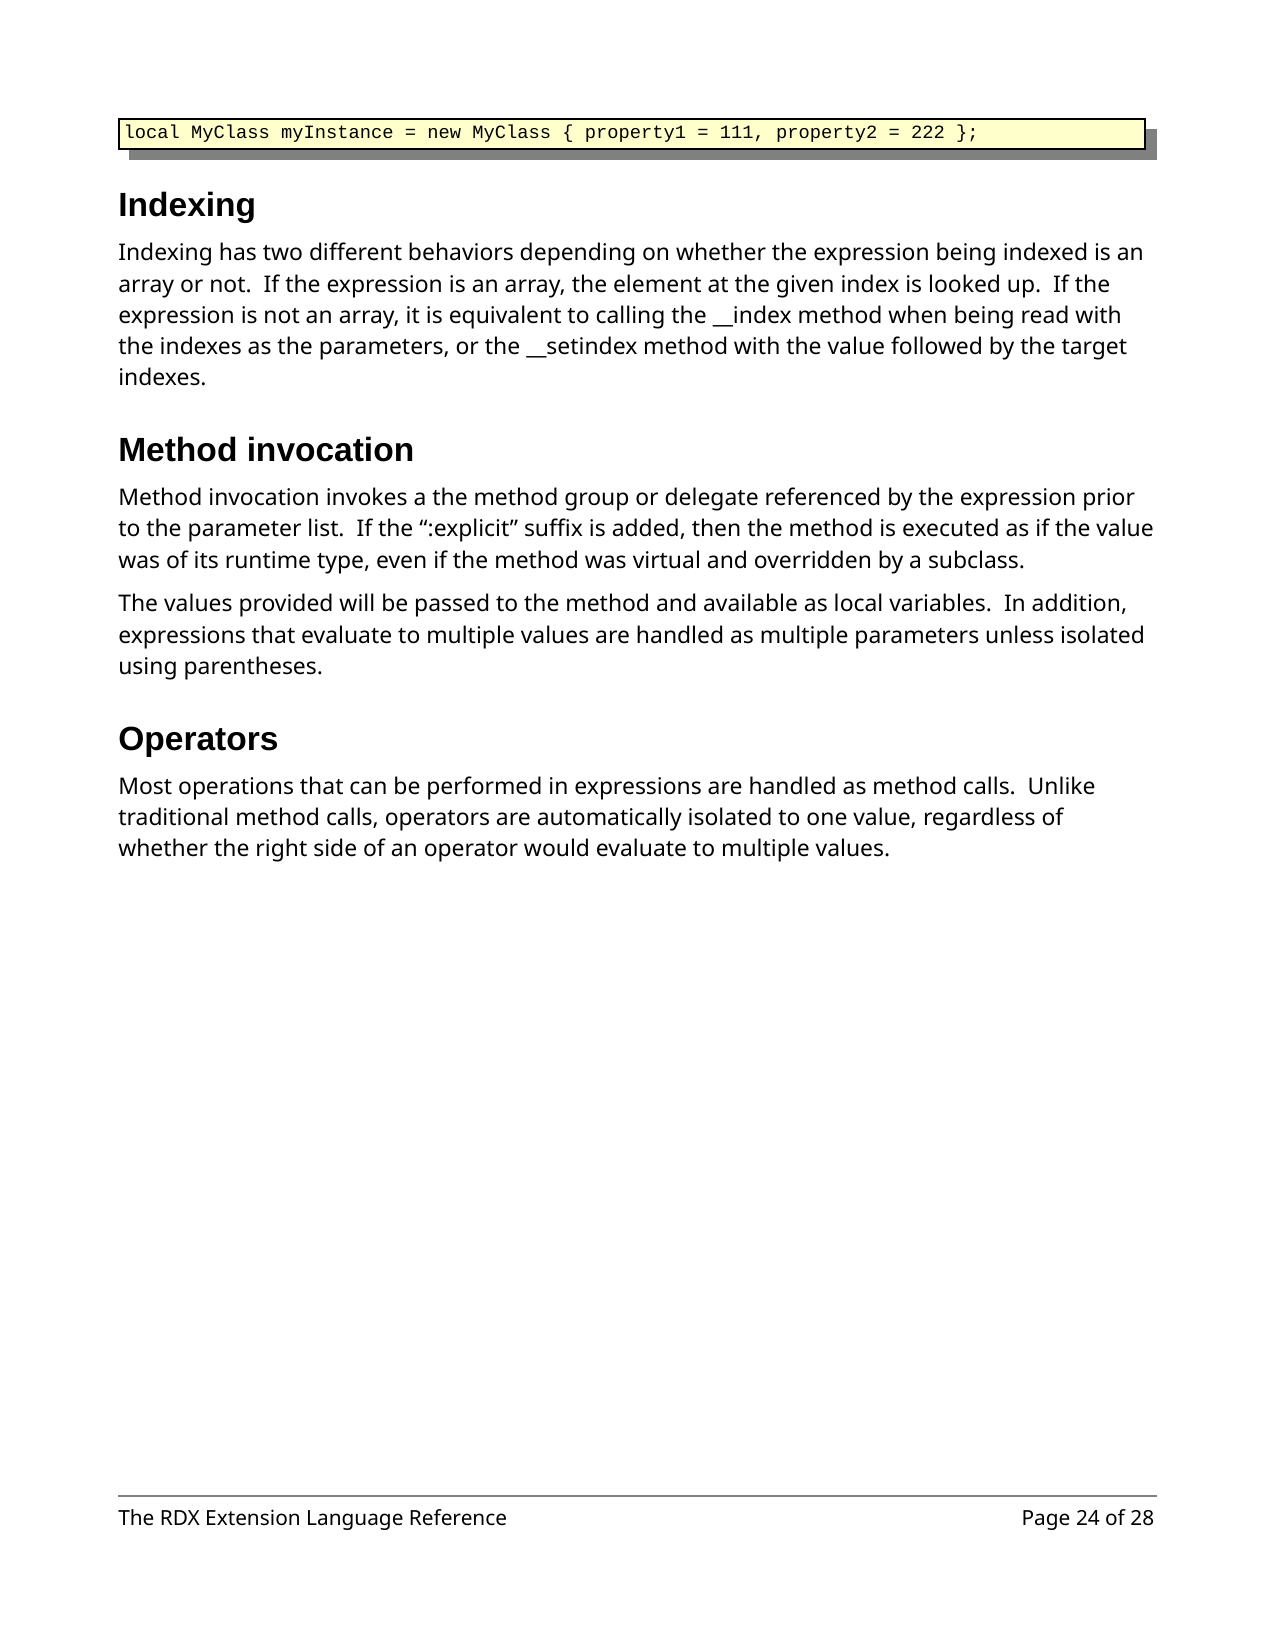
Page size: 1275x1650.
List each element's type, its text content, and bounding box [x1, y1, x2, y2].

text The values provided will be passed to the method and available as local variables. In addition, expressions that evaluate to multiple values are handled as multiple parameters unless isolated using parentheses. [118, 587, 1157, 681]
subtitle Indexing [118, 185, 1157, 224]
subtitle Method invocation [118, 430, 1157, 469]
text local MyClass myInstance = new MyClass { property1 = 111, property2 = 222 }; [120, 120, 1144, 148]
text Method invocation invokes a the method group or delegate referenced by the expression prior to the parameter list. If the “:explicit” suffix is added, then the method is executed as if the value was of its runtime type, even if the method was virtual and overridden by a subclass. [118, 481, 1157, 575]
subtitle Operators [118, 719, 1157, 757]
text Most operations that can be performed in expressions are handled as method calls. Unlike traditional method calls, operators are automatically isolated to one value, regardless of whether the right side of an operator would evaluate to multiple values. [118, 770, 1157, 863]
text Indexing has two different behaviors depending on whether the expression being indexed is an array or not. If the expression is an array, the element at the given index is looked up. If the expression is not an array, it is equivalent to calling the __index method when being read with the indexes as the parameters, or the __setindex method with the value followed by the target indexes. [118, 236, 1157, 392]
